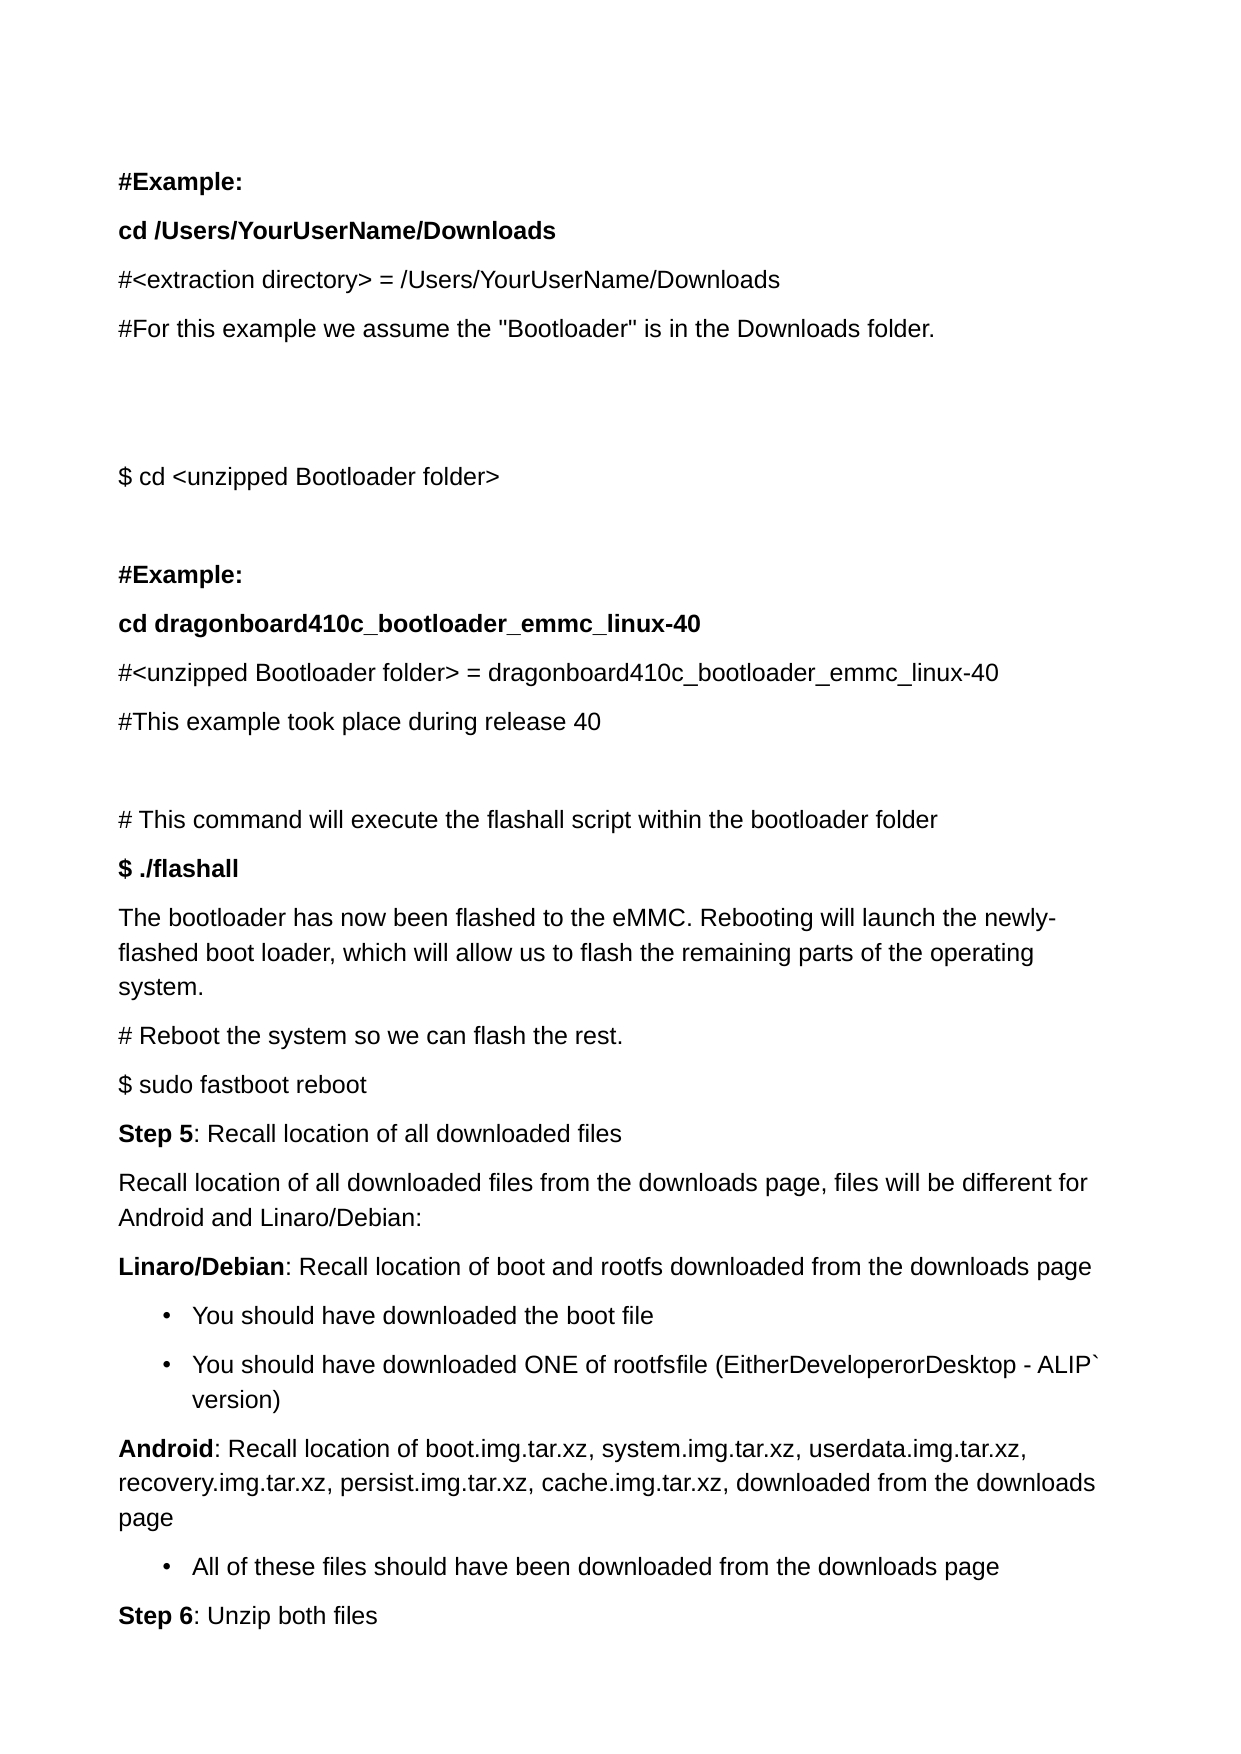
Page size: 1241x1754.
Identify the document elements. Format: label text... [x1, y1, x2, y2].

text #<unzipped Bootloader folder> = dragonboard410c_bootloader_emmc_linux-40 [118, 658, 1122, 687]
text # Reboot the system so we can flash the rest. [118, 1021, 1122, 1050]
text Recall location of all downloaded files from the downloads page, files will be different for Android and Linaro/Debian: [118, 1168, 1122, 1232]
text Android: Recall location of boot.img.tar.xz, system.img.tar.xz, userdata.img.tar.xz, recovery.img.tar.xz, persist.img.tar.xz, cache.img.tar.xz, downloaded from the downloads page [118, 1434, 1122, 1531]
text #Example: [118, 560, 1122, 588]
text $ ./flashall [118, 854, 1122, 883]
text The bootloader has now been flashed to the eMMC. Rebooting will launch the newly-flashed boot loader, which will allow us to flash the remaining parts of the operating system. [118, 903, 1122, 1001]
text cd dragonboard410c_bootloader_emmc_linux-40 [118, 609, 1122, 637]
text Step 6: Unzip both files [118, 1601, 1122, 1630]
text # This command will execute the flashall script within the bootloader folder [118, 805, 1122, 834]
text Linaro/Debian: Recall location of boot and rootfs downloaded from the downloads page [118, 1252, 1122, 1281]
text #This example took place during release 40 [118, 707, 1122, 736]
text #For this example we assume the "Bootloader" is in the Downloads folder. [118, 314, 1122, 343]
list All of these files should have been downloaded from the downloads page [162, 1552, 1122, 1581]
list You should have downloaded ONE of rootfsfile (EitherDeveloperorDesktop - ALIP` version) [162, 1350, 1122, 1413]
text $ cd <unzipped Bootloader folder> [118, 462, 1122, 490]
text cd /Users/YourUserName/Downloads [118, 216, 1122, 245]
text $ sudo fastboot reboot [118, 1070, 1122, 1099]
text #<extraction directory> = /Users/YourUserName/Downloads [118, 265, 1122, 294]
text Step 5: Recall location of all downloaded files [118, 1119, 1122, 1148]
text #Example: [118, 167, 1122, 196]
list You should have downloaded the boot file [162, 1301, 1122, 1330]
